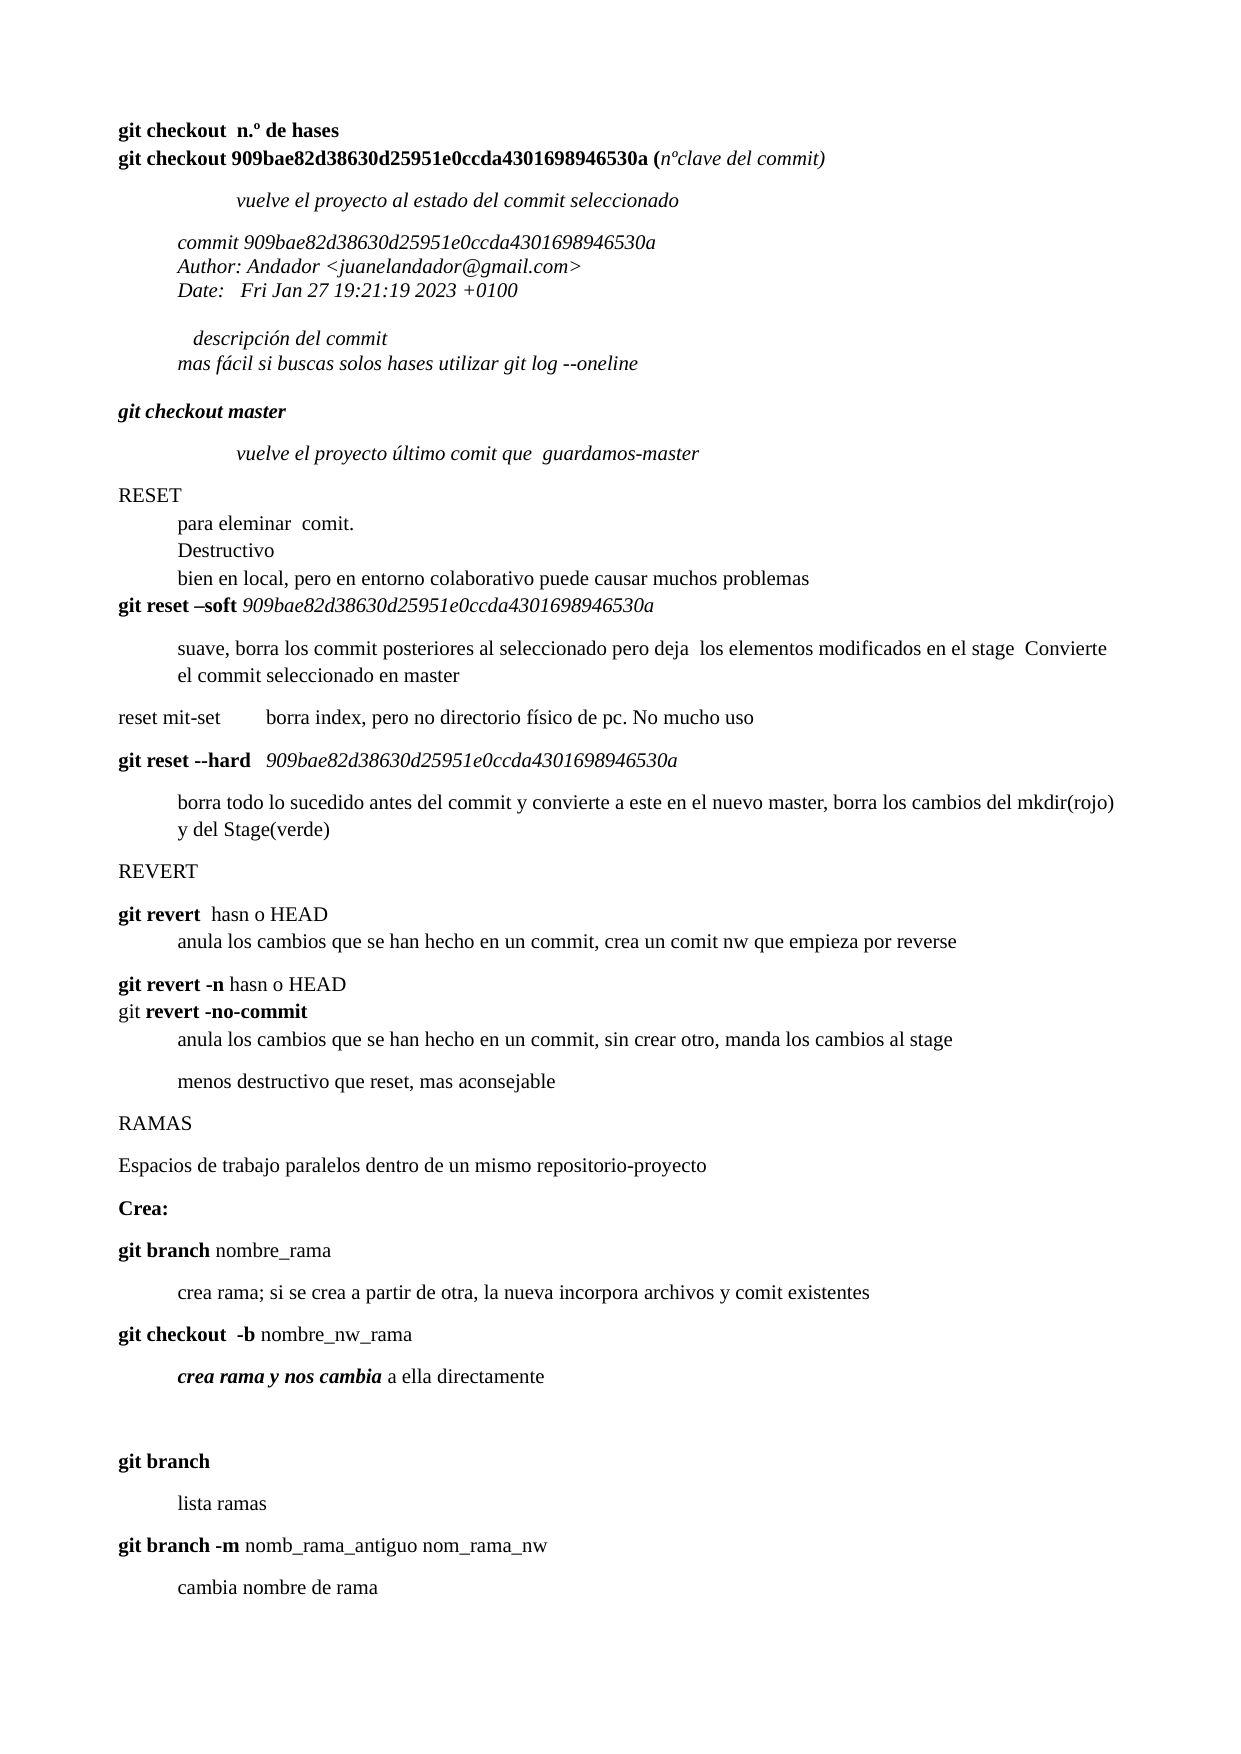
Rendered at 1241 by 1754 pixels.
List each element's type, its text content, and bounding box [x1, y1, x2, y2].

text bien en local, pero en entorno colaborativo puede causar muchos problemas [177, 566, 1123, 590]
text git branch -m nomb_rama_antiguo nom_rama_nw [118, 1533, 1123, 1557]
text git checkout n.º de hases [118, 118, 1123, 142]
text crea rama y nos cambia a ella directamente [177, 1364, 1123, 1388]
text suave, borra los commit posteriores al seleccionado pero deja los elementos modificados en el stage Convierte el commit seleccionado en master [177, 636, 1123, 687]
text git checkout -b nombre_nw_rama [118, 1322, 1123, 1346]
text Crea: [118, 1195, 1123, 1219]
text anula los cambios que se han hecho en un commit, sin crear otro, manda los cambios al stage [177, 1027, 1123, 1051]
text git reset --hard 909bae82d38630d25951e0ccda4301698946530a [118, 747, 1123, 772]
text vuelve el proyecto al estado del commit seleccionado [236, 188, 1123, 212]
text crea rama; si se crea a partir de otra, la nueva incorpora archivos y comit existentes [177, 1280, 1123, 1304]
text descripción del commit [177, 326, 1123, 350]
text Espacios de trabajo paralelos dentro de un mismo repositorio-proyecto [118, 1153, 1123, 1177]
text git branch nombre_rama [118, 1238, 1123, 1262]
text cambia nombre de rama [177, 1575, 1123, 1599]
text reset mit-set borra index, pero no directorio físico de pc. No mucho uso [118, 705, 1123, 729]
text vuelve el proyecto último comit que guardamos-master [236, 441, 1123, 465]
text mas fácil si buscas solos hases utilizar git log --oneline [177, 350, 1123, 374]
text git revert -n hasn o HEAD [118, 971, 1123, 996]
text commit 909bae82d38630d25951e0ccda4301698946530a [177, 230, 1123, 254]
text REVERT [118, 859, 1123, 883]
text git revert -no-commit [118, 999, 1123, 1023]
text Author: Andador <juanelandador@gmail.com> [177, 254, 1123, 278]
text lista ramas [177, 1491, 1123, 1515]
text menos destructivo que reset, mas aconsejable [177, 1069, 1123, 1093]
text git checkout 909bae82d38630d25951e0ccda4301698946530a (nºclave del commit) [118, 146, 1123, 170]
text git reset –soft 909bae82d38630d25951e0ccda4301698946530a [118, 593, 1123, 617]
text para eleminar comit. [177, 511, 1123, 534]
text anula los cambios que se han hecho en un commit, crea un comit nw que empieza por reverse [177, 929, 1123, 953]
text Date: Fri Jan 27 19:21:19 2023 +0100 [177, 278, 1123, 302]
text RAMAS [118, 1111, 1123, 1135]
text git checkout master [118, 398, 1123, 423]
text borra todo lo sucedido antes del commit y convierte a este en el nuevo master, borra los cambios del mkdir(rojo) y del Stage(verde) [177, 790, 1123, 841]
text Destructivo [177, 538, 1123, 562]
text git branch [118, 1448, 1123, 1473]
text RESET [118, 483, 1123, 507]
text git revert hasn o HEAD [118, 902, 1123, 926]
